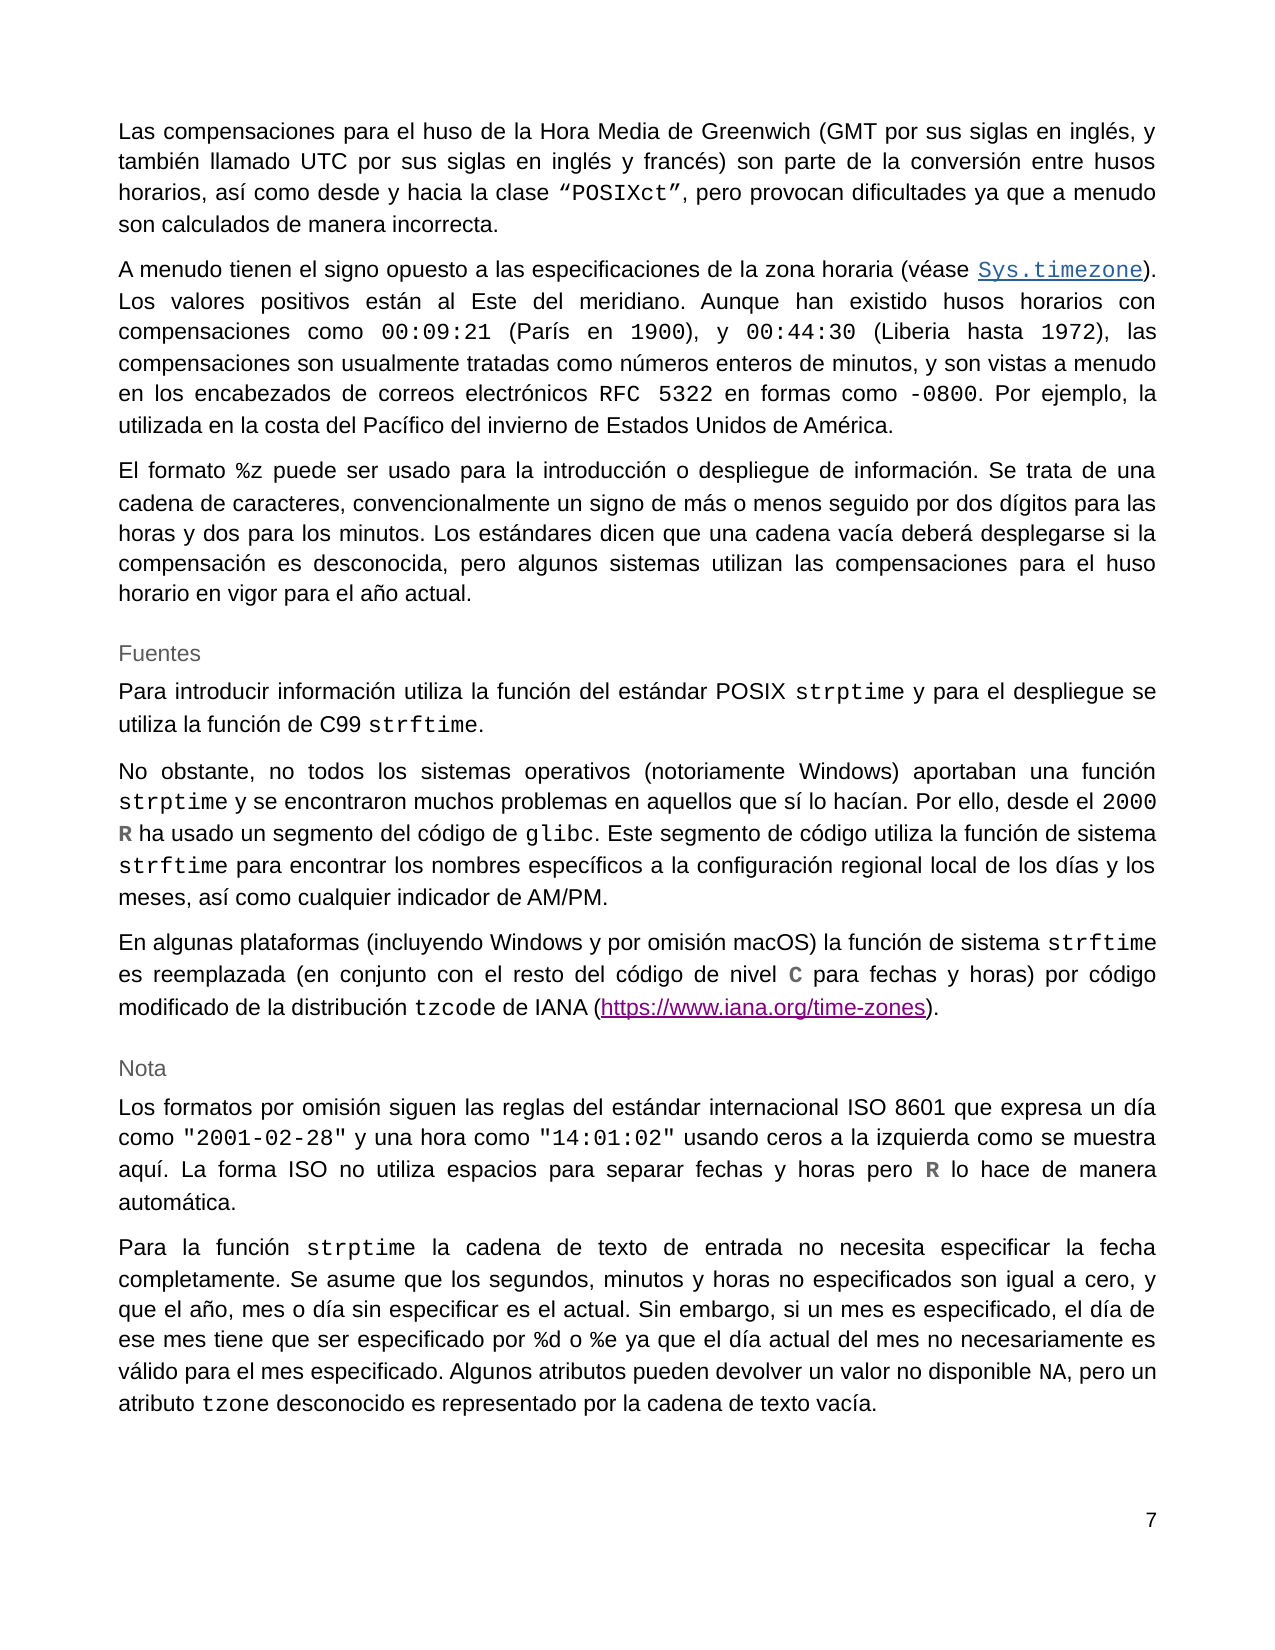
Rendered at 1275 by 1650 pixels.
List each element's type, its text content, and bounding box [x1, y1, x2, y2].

text En algunas plataformas (incluyendo Windows y por omisión macOS) la función de sistema strftime es reemplazada (en conjunto con el resto del código de nivel C para fechas y horas) por código modificado de la distribución tzcode de IANA (https://www.iana.org/time-zones). [118, 929, 1157, 1022]
text No obstante, no todos los sistemas operativos (notoriamente Windows) aportaban una función strptime y se encontraron muchos problemas en aquellos que sí lo hacían. Por ello, desde el 2000 R ha usado un segmento del código de glibc. Este segmento de código utiliza la función de sistema strftime para encontrar los nombres específicos a la configuración regional local de los días y los meses, así como cualquier indicador de AM/PM. [118, 758, 1157, 911]
text Las compensaciones para el huso de la Hora Media de Greenwich (GMT por sus siglas en inglés, y también llamado UTC por sus siglas en inglés y francés) son parte de la conversión entre husos horarios, así como desde y hacia la clase “POSIXct”, pero provocan dificultades ya que a menudo son calculados de manera incorrecta. [118, 118, 1157, 237]
text Los formatos por omisión siguen las reglas del estándar internacional ISO 8601 que expresa un día como "2001-02-28" y una hora como "14:01:02" usando ceros a la izquierda como se muestra aquí. La forma ISO no utiliza espacios para separar fechas y horas pero R lo hace de manera automática. [118, 1094, 1157, 1215]
subtitle Fuentes [118, 639, 1157, 666]
subtitle Nota [118, 1055, 1157, 1082]
text A menudo tienen el signo opuesto a las especificaciones de la zona horaria (véase Sys.timezone). Los valores positivos están al Este del meridiano. Aunque han existido husos horarios con compensaciones como 00:09:21 (París en 1900), y 00:44:30 (Liberia hasta 1972), las compensaciones son usualmente tratadas como números enteros de minutos, y son vistas a menudo en los encabezados de correos electrónicos RFC 5322 en formas como -0800. Por ejemplo, la utilizada en la costa del Pacífico del invierno de Estados Unidos de América. [118, 256, 1157, 439]
text El formato %z puede ser usado para la introducción o despliegue de información. Se trata de una cadena de caracteres, convencionalmente un signo de más o menos seguido por dos dígitos para las horas y dos para los minutos. Los estándares dicen que una cadena vacía deberá desplegarse si la compensación es desconocida, pero algunos sistemas utilizan las compensaciones para el huso horario en vigor para el año actual. [118, 457, 1157, 606]
text Para introducir información utiliza la función del estándar POSIX strptime y para el despliegue se utiliza la función de C99 strftime. [118, 678, 1157, 739]
text Para la función strptime la cadena de texto de entrada no necesita especificar la fecha completamente. Se asume que los segundos, minutos y horas no especificados son igual a cero, y que el año, mes o día sin especificar es el actual. Sin embargo, si un mes es especificado, el día de ese mes tiene que ser especificado por %d o %e ya que el día actual del mes no necesariamente es válido para el mes especificado. Algunos atributos pueden devolver un valor no disponible NA, pero un atributo tzone desconocido es representado por la cadena de texto vacía. [118, 1233, 1157, 1419]
